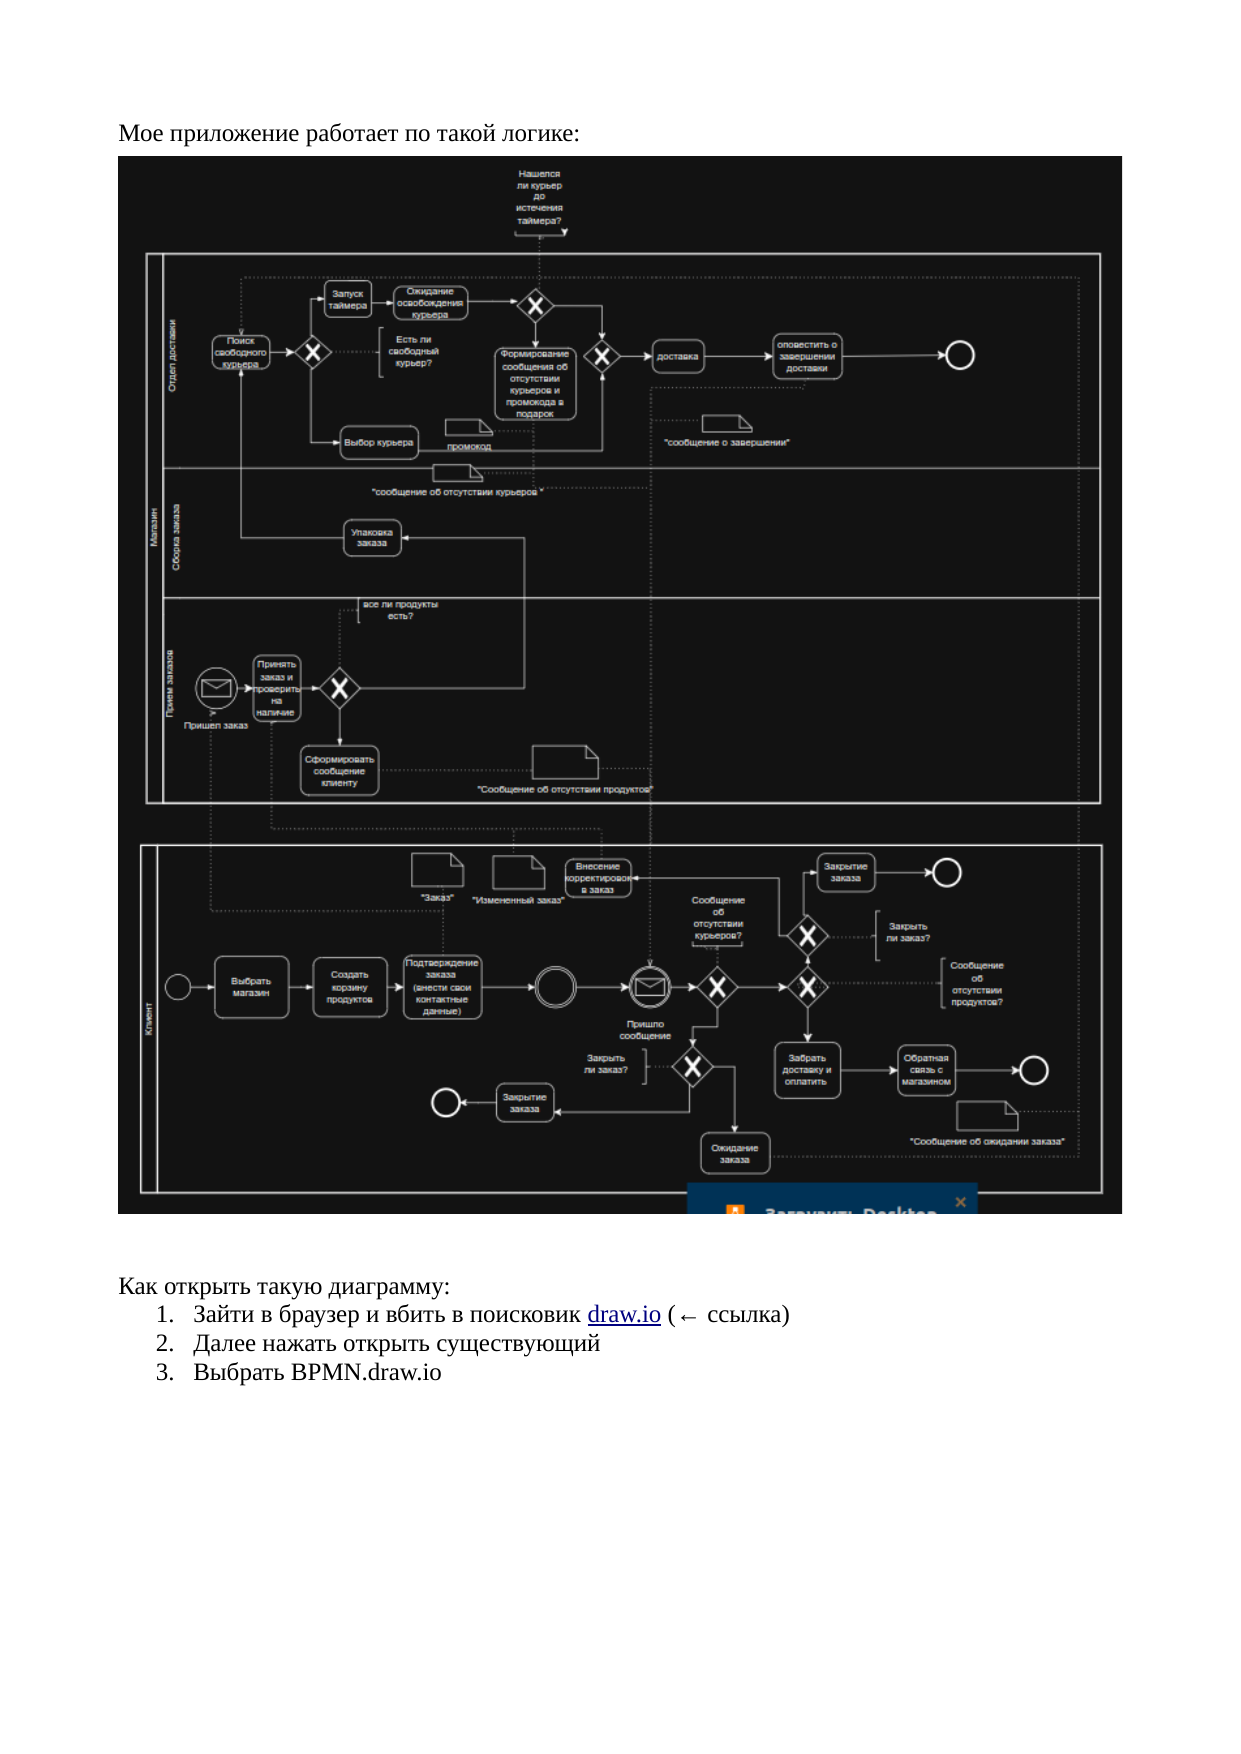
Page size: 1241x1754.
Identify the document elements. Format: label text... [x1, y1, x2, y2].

picture [118, 156, 1123, 1214]
list Далее нажать открыть существующий [156, 1328, 1122, 1357]
text Мое приложение работает по такой логике: [118, 118, 1122, 147]
list Зайти в браузер и вбить в поисковик draw.io (← ссылка) [156, 1299, 1122, 1328]
text Как открыть такую диаграмму: [118, 1271, 1122, 1299]
list Выбрать BPMN.draw.io [156, 1357, 1122, 1386]
